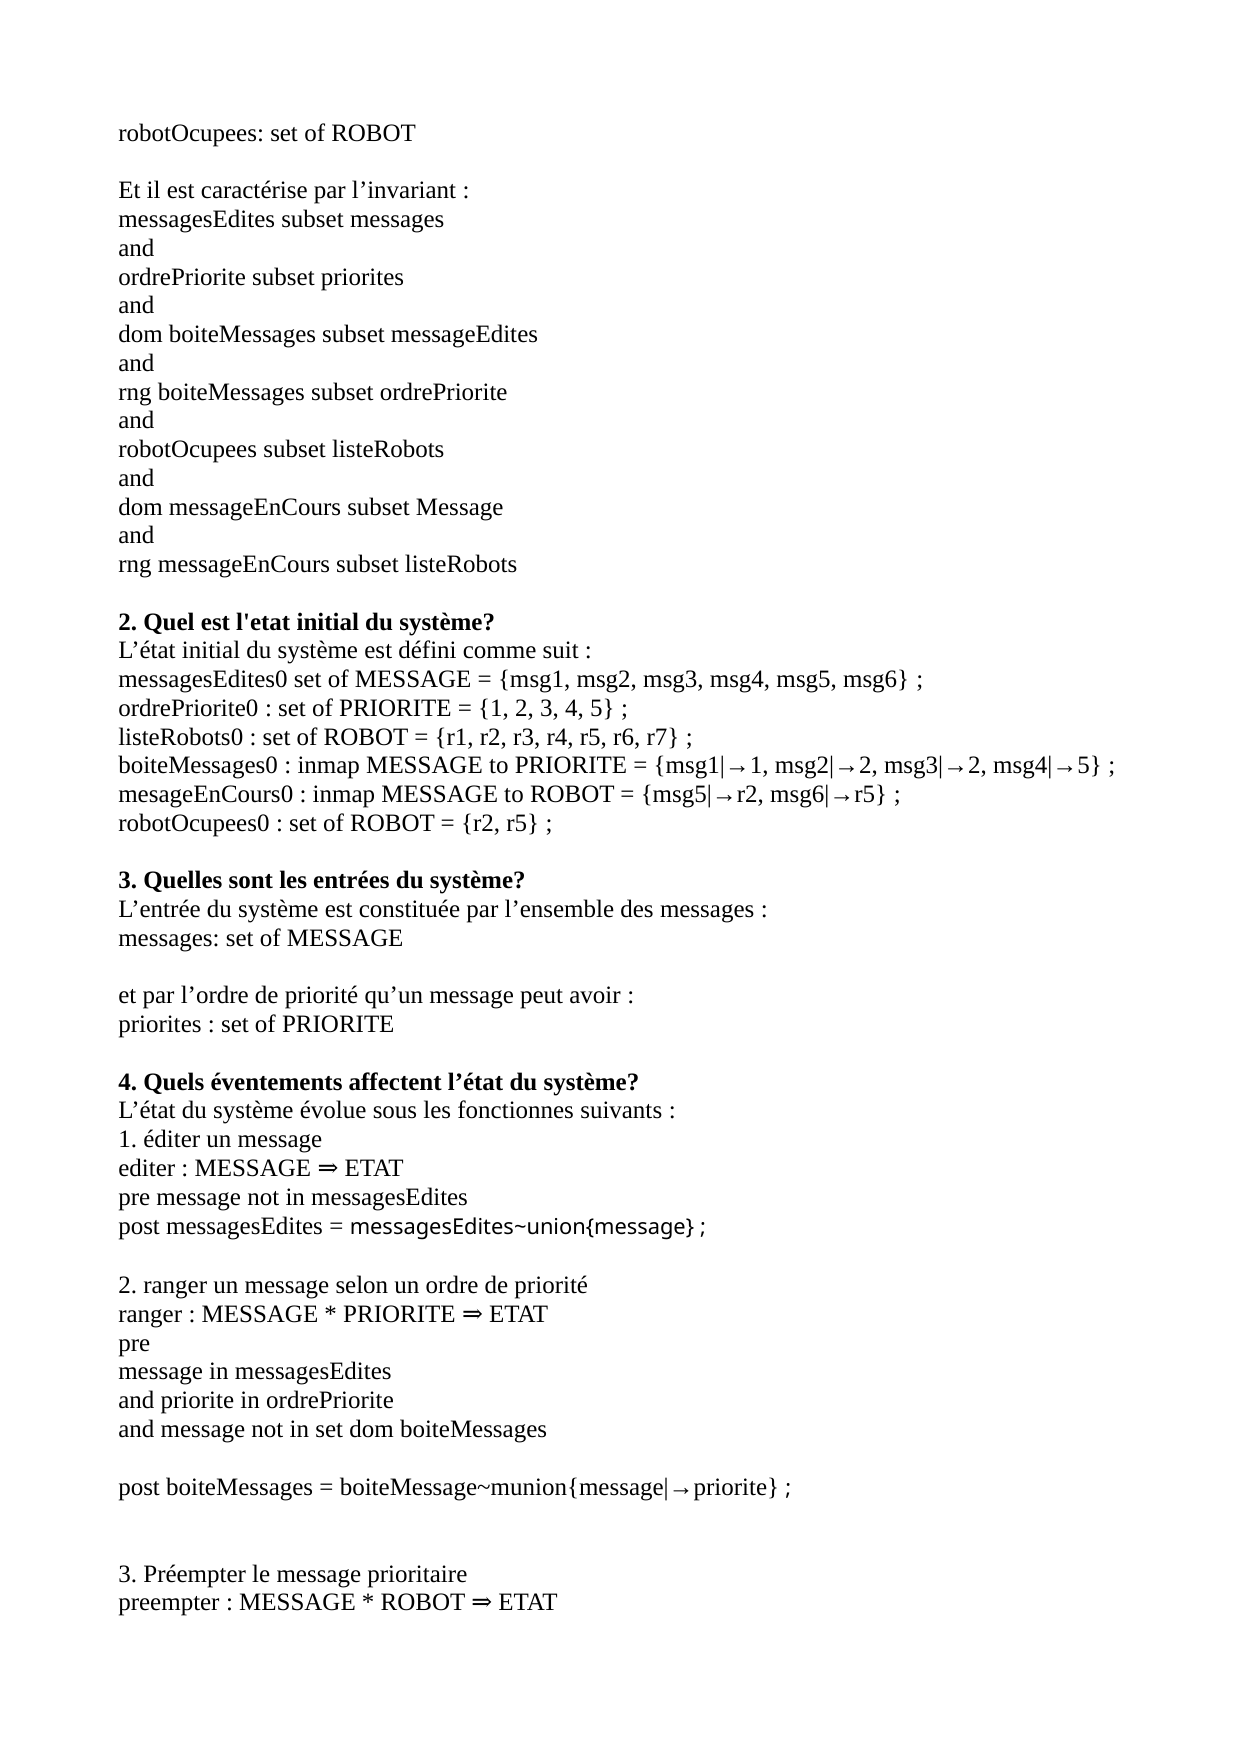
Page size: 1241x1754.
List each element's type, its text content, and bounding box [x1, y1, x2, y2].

text rng boiteMessages subset ordrePriorite [118, 377, 1122, 406]
text boiteMessages0 : inmap MESSAGE to PRIORITE = {msg1|→1, msg2|→2, msg3|→2, msg4|→5} ; [118, 751, 1122, 779]
text preempter : MESSAGE * ROBOT ⇒ ETAT [118, 1587, 1122, 1616]
text and [118, 348, 1122, 377]
text 3. Quelles sont les entrées du système? [118, 866, 1122, 894]
text dom messageEnCours subset Message [118, 492, 1122, 521]
text L’état du système évolue sous les fonctionnes suivants : [118, 1096, 1122, 1124]
text and priorite in ordrePriorite [118, 1385, 1122, 1414]
text listeRobots0 : set of ROBOT = {r1, r2, r3, r4, r5, r6, r7} ; [118, 722, 1122, 751]
text mesageEnCours0 : inmap MESSAGE to ROBOT = {msg5|→r2, msg6|→r5} ; [118, 779, 1122, 808]
text robotOcupees: set of ROBOT [118, 118, 1122, 147]
text and [118, 463, 1122, 492]
text L’état initial du système est défini comme suit : [118, 636, 1122, 664]
text and [118, 291, 1122, 319]
text ordrePriorite subset priorites [118, 262, 1122, 291]
text et par l’ordre de priorité qu’un message peut avoir : [118, 981, 1122, 1009]
text 2. ranger un message selon un ordre de priorité [118, 1270, 1122, 1299]
text 3. Préempter le message prioritaire [118, 1559, 1122, 1587]
text 1. éditer un message [118, 1124, 1122, 1153]
text rng messageEnCours subset listeRobots [118, 549, 1122, 578]
text L’entrée du système est constituée par l’ensemble des messages : [118, 894, 1122, 923]
text post boiteMessages = boiteMessage~munion{message|→priorite} ; [118, 1471, 1122, 1501]
text 4. Quels éventements affectent l’état du système? [118, 1067, 1122, 1096]
text ordrePriorite0 : set of PRIORITE = {1, 2, 3, 4, 5} ; [118, 693, 1122, 722]
text robotOcupees0 : set of ROBOT = {r2, r5} ; [118, 808, 1122, 837]
text and [118, 406, 1122, 434]
text ranger : MESSAGE * PRIORITE ⇒ ETAT [118, 1299, 1122, 1328]
text Et il est caractérise par l’invariant : [118, 176, 1122, 204]
text pre [118, 1328, 1122, 1356]
text 2. Quel est l'etat initial du système? [118, 607, 1122, 636]
text and message not in set dom boiteMessages [118, 1414, 1122, 1443]
text and [118, 233, 1122, 262]
text post messagesEdites = messagesEdites~union{message} ; [118, 1211, 1122, 1240]
text message in messagesEdites [118, 1356, 1122, 1385]
text dom boiteMessages subset messageEdites [118, 319, 1122, 348]
text messagesEdites subset messages [118, 204, 1122, 233]
text robotOcupees subset listeRobots [118, 434, 1122, 463]
text messages: set of MESSAGE [118, 923, 1122, 952]
text messagesEdites0 set of MESSAGE = {msg1, msg2, msg3, msg4, msg5, msg6} ; [118, 664, 1122, 693]
text and [118, 521, 1122, 549]
text priorites : set of PRIORITE [118, 1009, 1122, 1038]
text editer : MESSAGE ⇒ ETAT [118, 1153, 1122, 1182]
text pre message not in messagesEdites [118, 1182, 1122, 1211]
